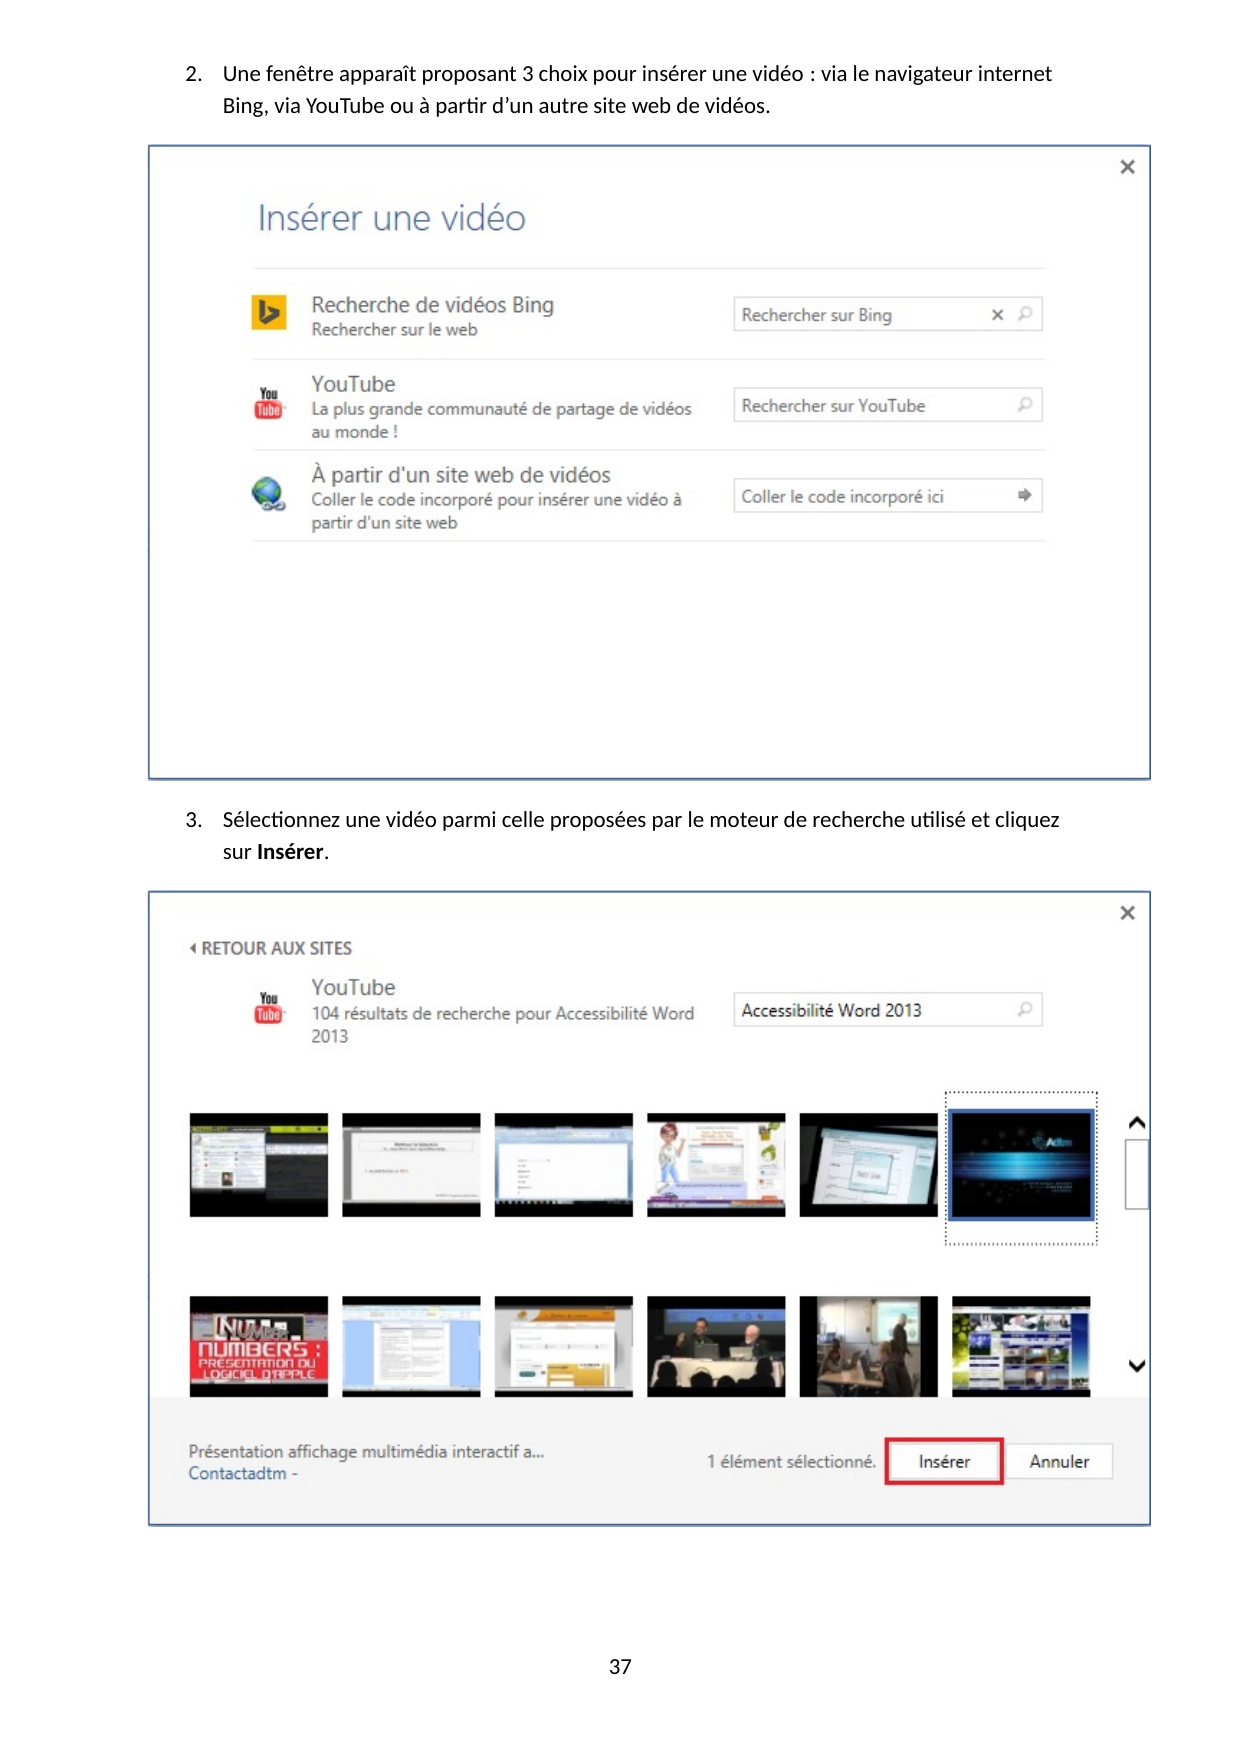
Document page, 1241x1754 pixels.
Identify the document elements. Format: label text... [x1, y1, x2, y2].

list Sélectionnez une vidéo parmi celle proposées par le moteur de recherche utilisé et cliquez sur Insérer. [185, 805, 1093, 866]
picture [147, 890, 1151, 1527]
picture [147, 144, 1151, 781]
list Une fenêtre apparaît proposant 3 choix pour insérer une vidéo : via le navigateur internet Bing, via YouTube ou à partir d’un autre site web de vidéos. [185, 59, 1093, 119]
